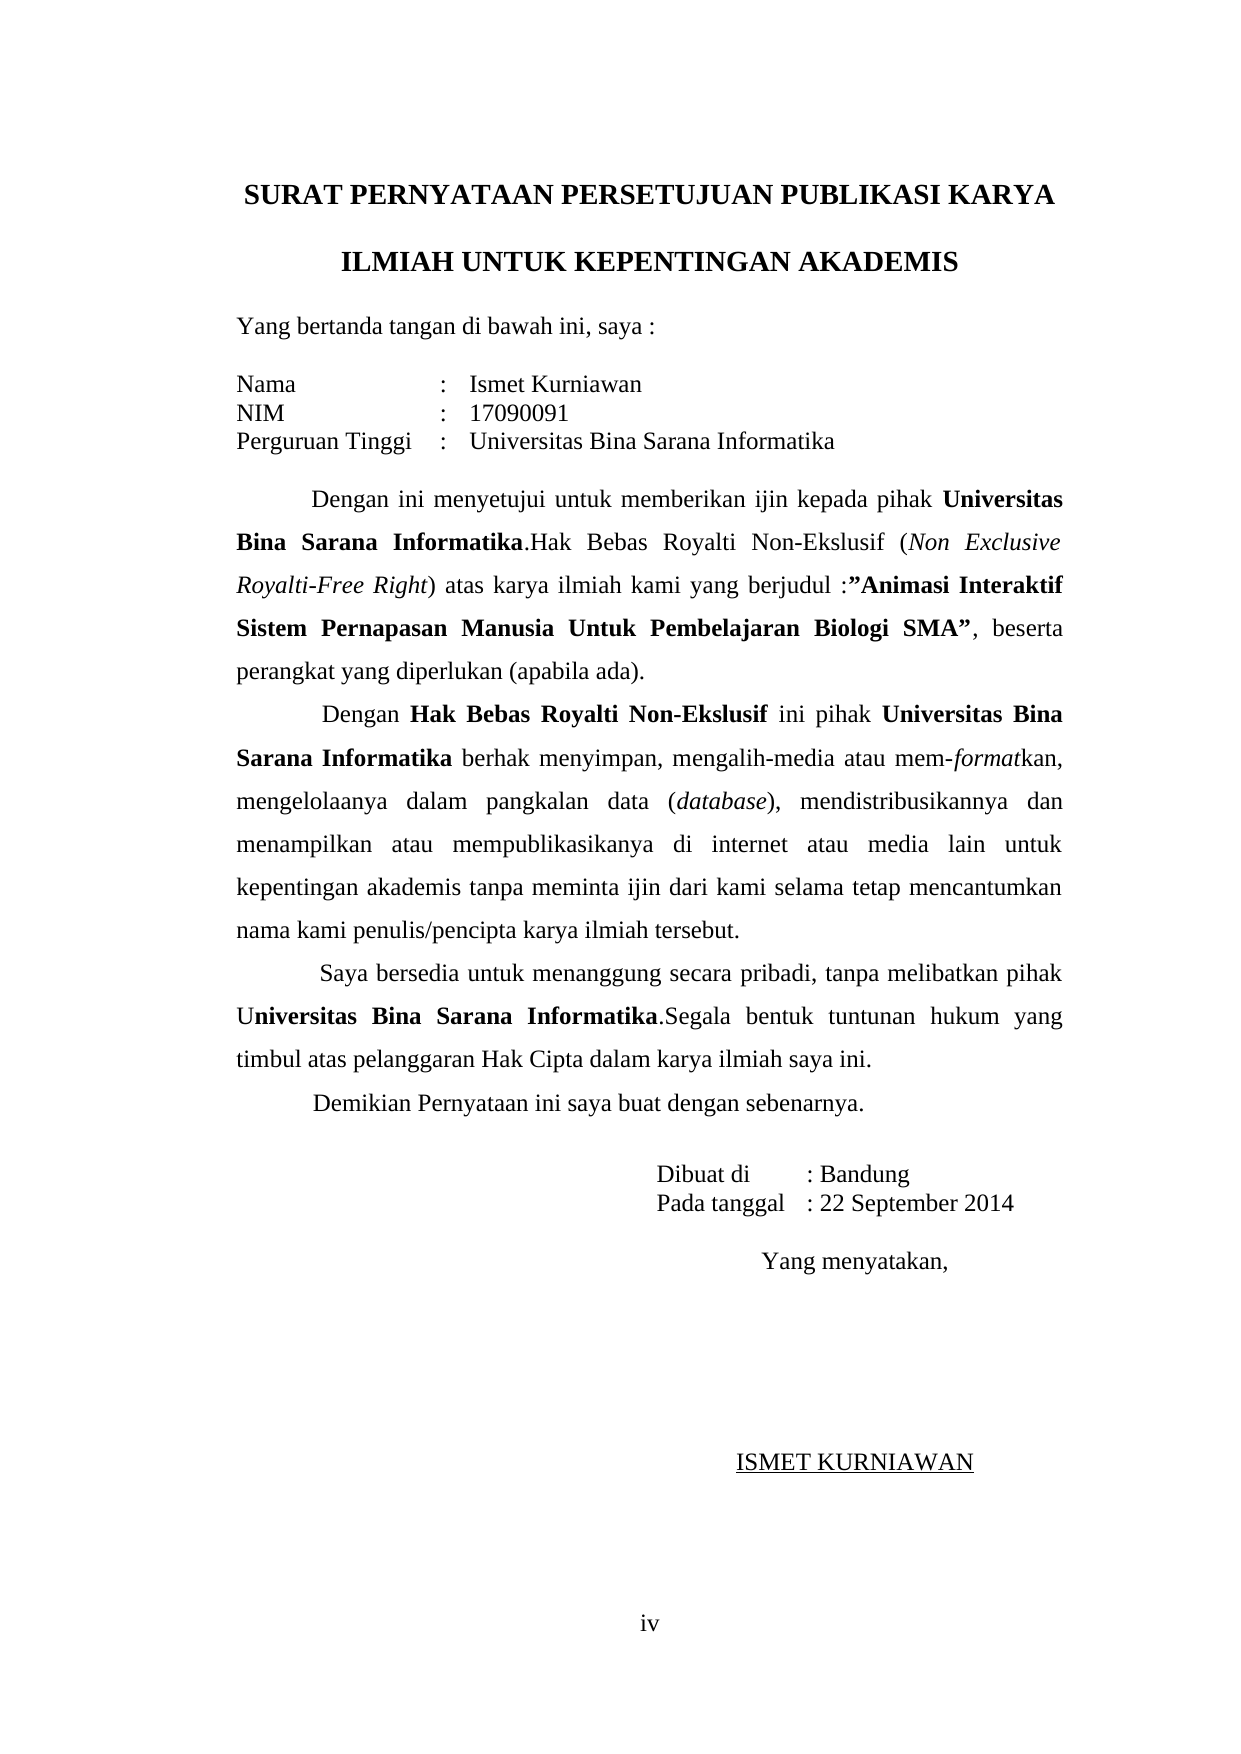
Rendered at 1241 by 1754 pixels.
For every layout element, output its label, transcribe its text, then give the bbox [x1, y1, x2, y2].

table_header : [428, 369, 458, 398]
table_header Dibuat di : Bandung Pada tanggal : 22 September 2014 Yang menyatakan, ISMET KURNIAWAN [645, 1160, 1064, 1476]
table_cell Universitas Bina Sarana Informatika [458, 426, 1074, 455]
table_cell Perguruan Tinggi [225, 426, 428, 455]
table_header Nama [225, 369, 428, 398]
table_cell : [428, 398, 458, 426]
subtitle SURAT PERNYATAAN PERSETUJUAN PUBLIKASI KARYA ILMIAH UNTUK KEPENTINGAN AKADEMIS [236, 177, 1063, 278]
table_cell : [428, 426, 458, 455]
table_header Ismet Kurniawan [458, 369, 1074, 398]
text Dengan Hak Bebas Royalti Non-Ekslusif ini pihak Universitas Bina Sarana Informatika berhak menyimpan, mengalih-media atau mem-formatkan, mengelolaanya dalam pangkalan data (database), mendistribusikannya dan menampilkan atau mempublikasikanya di internet atau media lain untuk kepentingan akademis tanpa meminta ijin dari kami selama tetap mencantumkan nama kami penulis/pencipta karya ilmiah tersebut. [236, 699, 1063, 944]
table_cell NIM [225, 398, 428, 426]
text Yang bertanda tangan di bawah ini, saya : [236, 311, 1063, 340]
text Dengan ini menyetujui untuk memberikan ijin kepada pihak Universitas Bina Sarana Informatika.Hak Bebas Royalti Non-Ekslusif (Non Exclusive Royalti-Free Right) atas karya ilmiah kami yang berjudul :”Animasi Interaktif Sistem Pernapasan Manusia Untuk Pembelajaran Biologi SMA”, beserta perangkat yang diperlukan (apabila ada). [236, 484, 1063, 685]
text Saya bersedia untuk menanggung secara pribadi, tanpa melibatkan pihak Universitas Bina Sarana Informatika.Segala bentuk tuntunan hukum yang timbul atas pelanggaran Hak Cipta dalam karya ilmiah saya ini. [236, 958, 1063, 1073]
text Demikian Pernyataan ini saya buat dengan sebenarnya. [236, 1088, 1063, 1116]
table_cell 17090091 [458, 398, 1074, 426]
